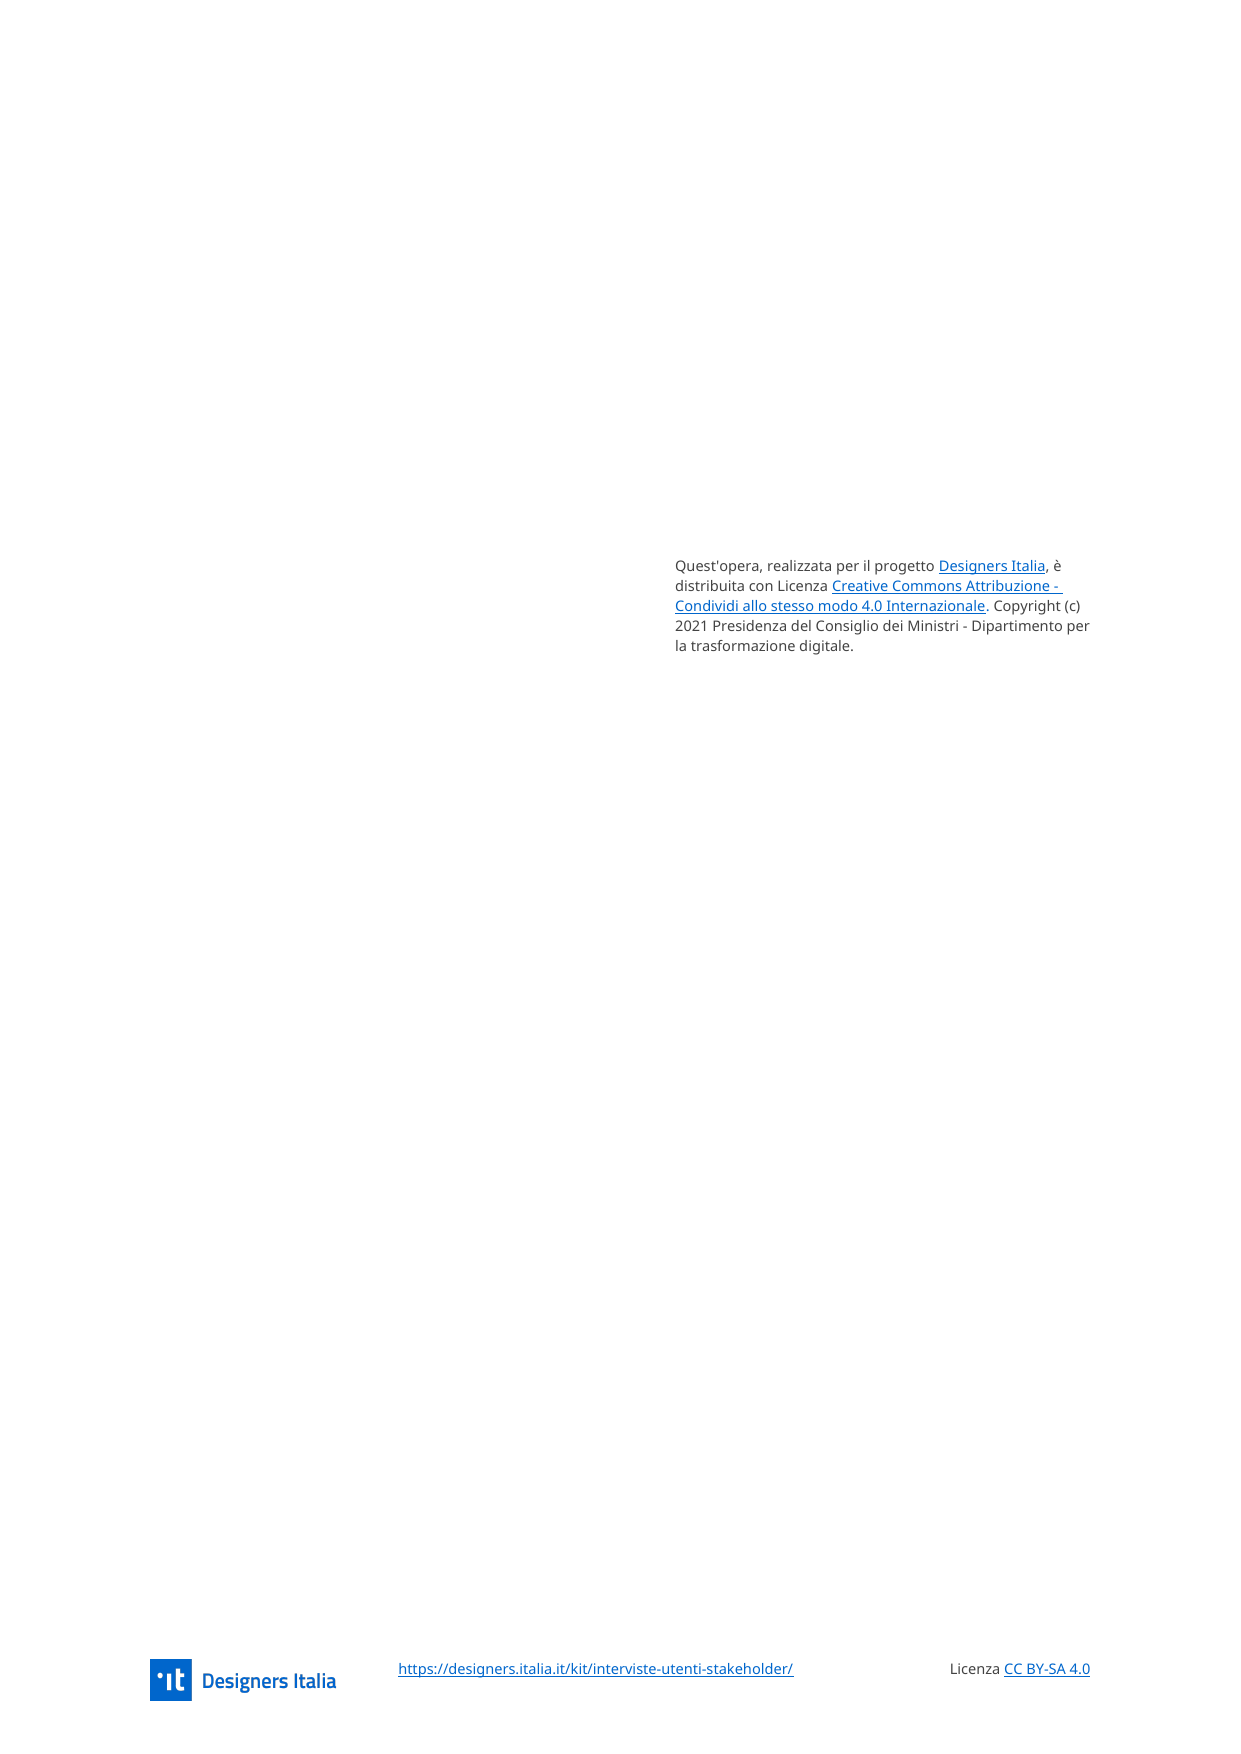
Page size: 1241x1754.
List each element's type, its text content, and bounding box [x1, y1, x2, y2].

text Quest'opera, realizzata per il progetto Designers Italia, è distribuita con Licenza Creative Commons Attribuzione - Condividi allo stesso modo 4.0 Internazionale. Copyright (c) 2021 Presidenza del Consiglio dei Ministri - Dipartimento per la trasformazione digitale. [675, 556, 1090, 655]
picture [150, 1659, 347, 1701]
